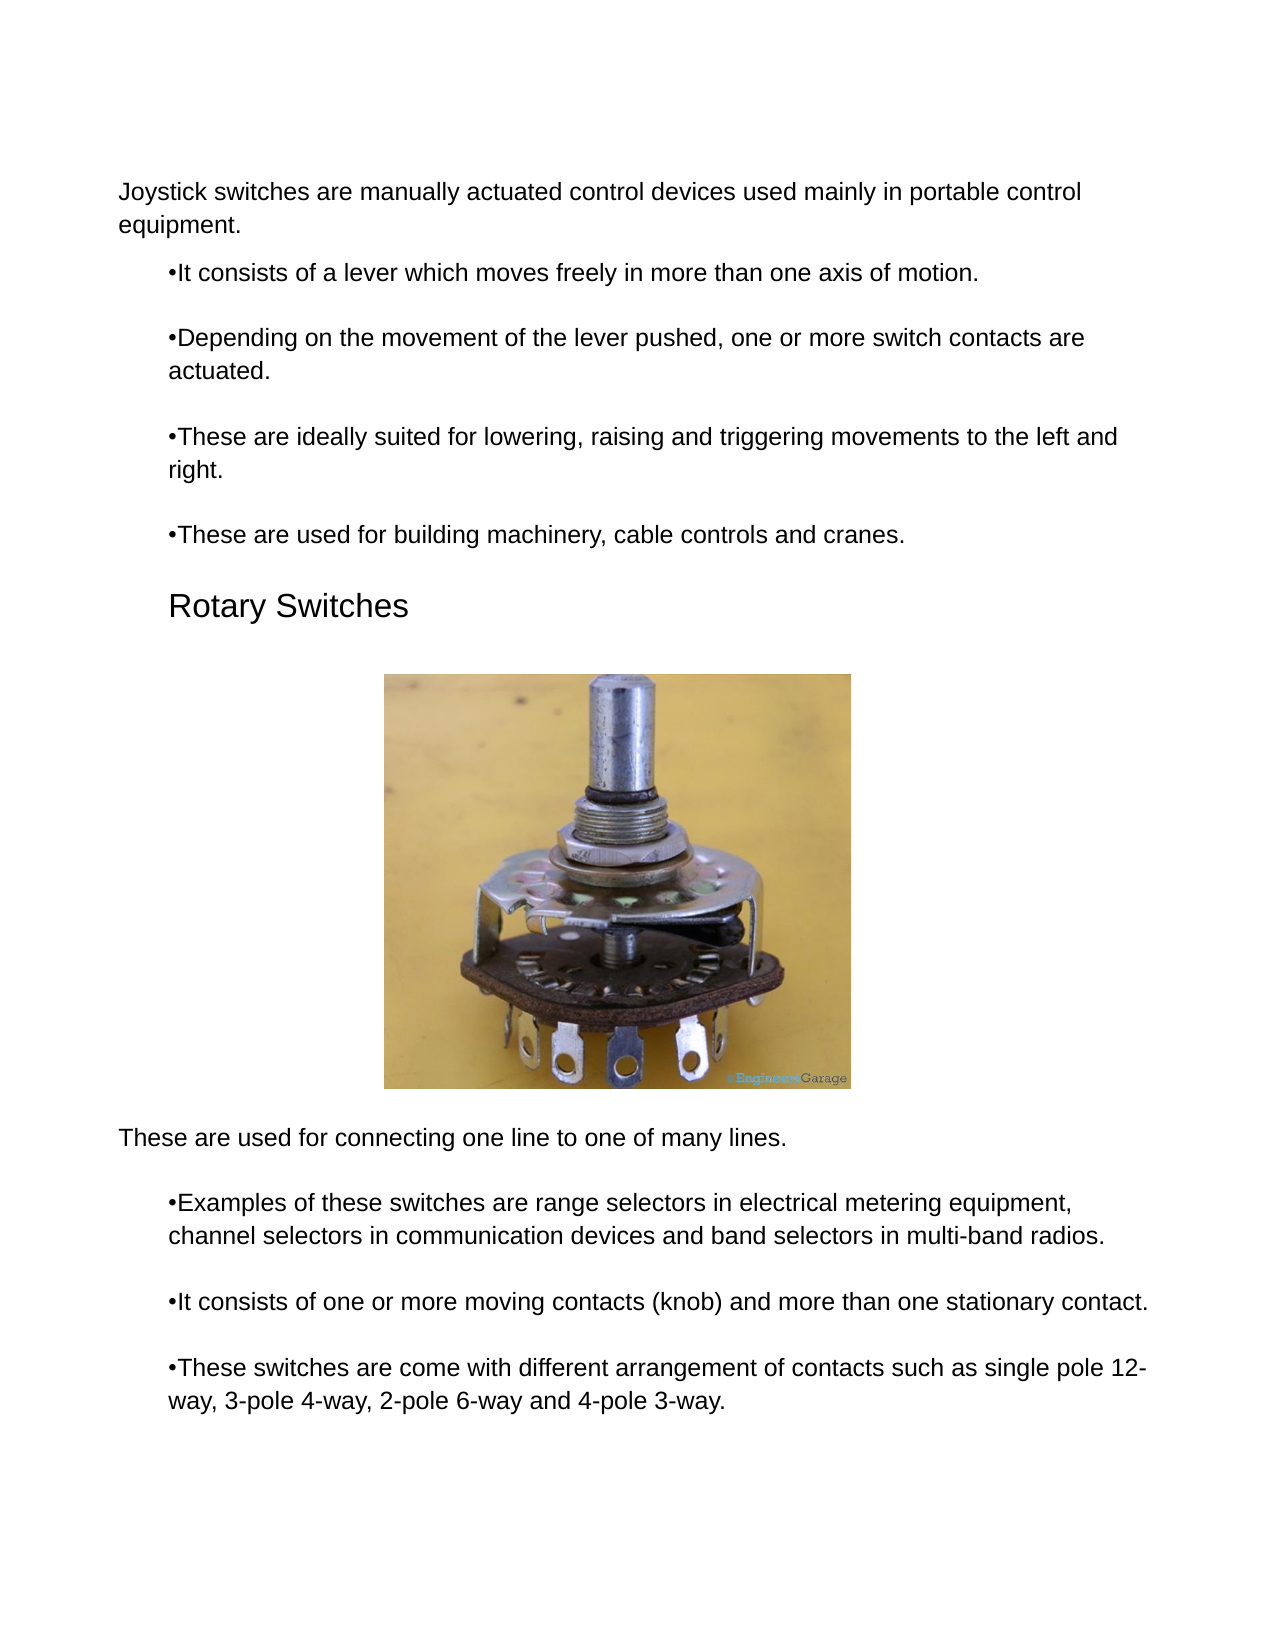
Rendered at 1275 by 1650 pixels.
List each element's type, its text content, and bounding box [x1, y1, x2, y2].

list Depending on the movement of the lever pushed, one or more switch contacts are actuated. [118, 323, 1157, 385]
list These switches are come with different arrangement of contacts such as single pole 12-way, 3-pole 4-way, 2-pole 6-way and 4-pole 3-way. [118, 1352, 1157, 1414]
list Examples of these switches are range selectors in electrical metering equipment, channel selectors in communication devices and band selectors in multi-band radios. [118, 1188, 1157, 1250]
list It consists of one or more moving contacts (knob) and more than one stationary contact. [118, 1287, 1157, 1316]
picture [384, 674, 852, 1089]
list It consists of a lever which moves freely in more than one axis of motion. [118, 257, 1157, 286]
text Joystick switches are manually actuated control devices used mainly in portable control equipment. [118, 177, 1157, 239]
list These are used for building machinery, cable controls and cranes. [118, 520, 1157, 549]
list These are ideally suited for lowering, raising and triggering movements to the left and right. [118, 422, 1157, 484]
list Rotary Switches [118, 586, 1157, 624]
text These are used for connecting one line to one of many lines. [118, 1123, 1157, 1151]
